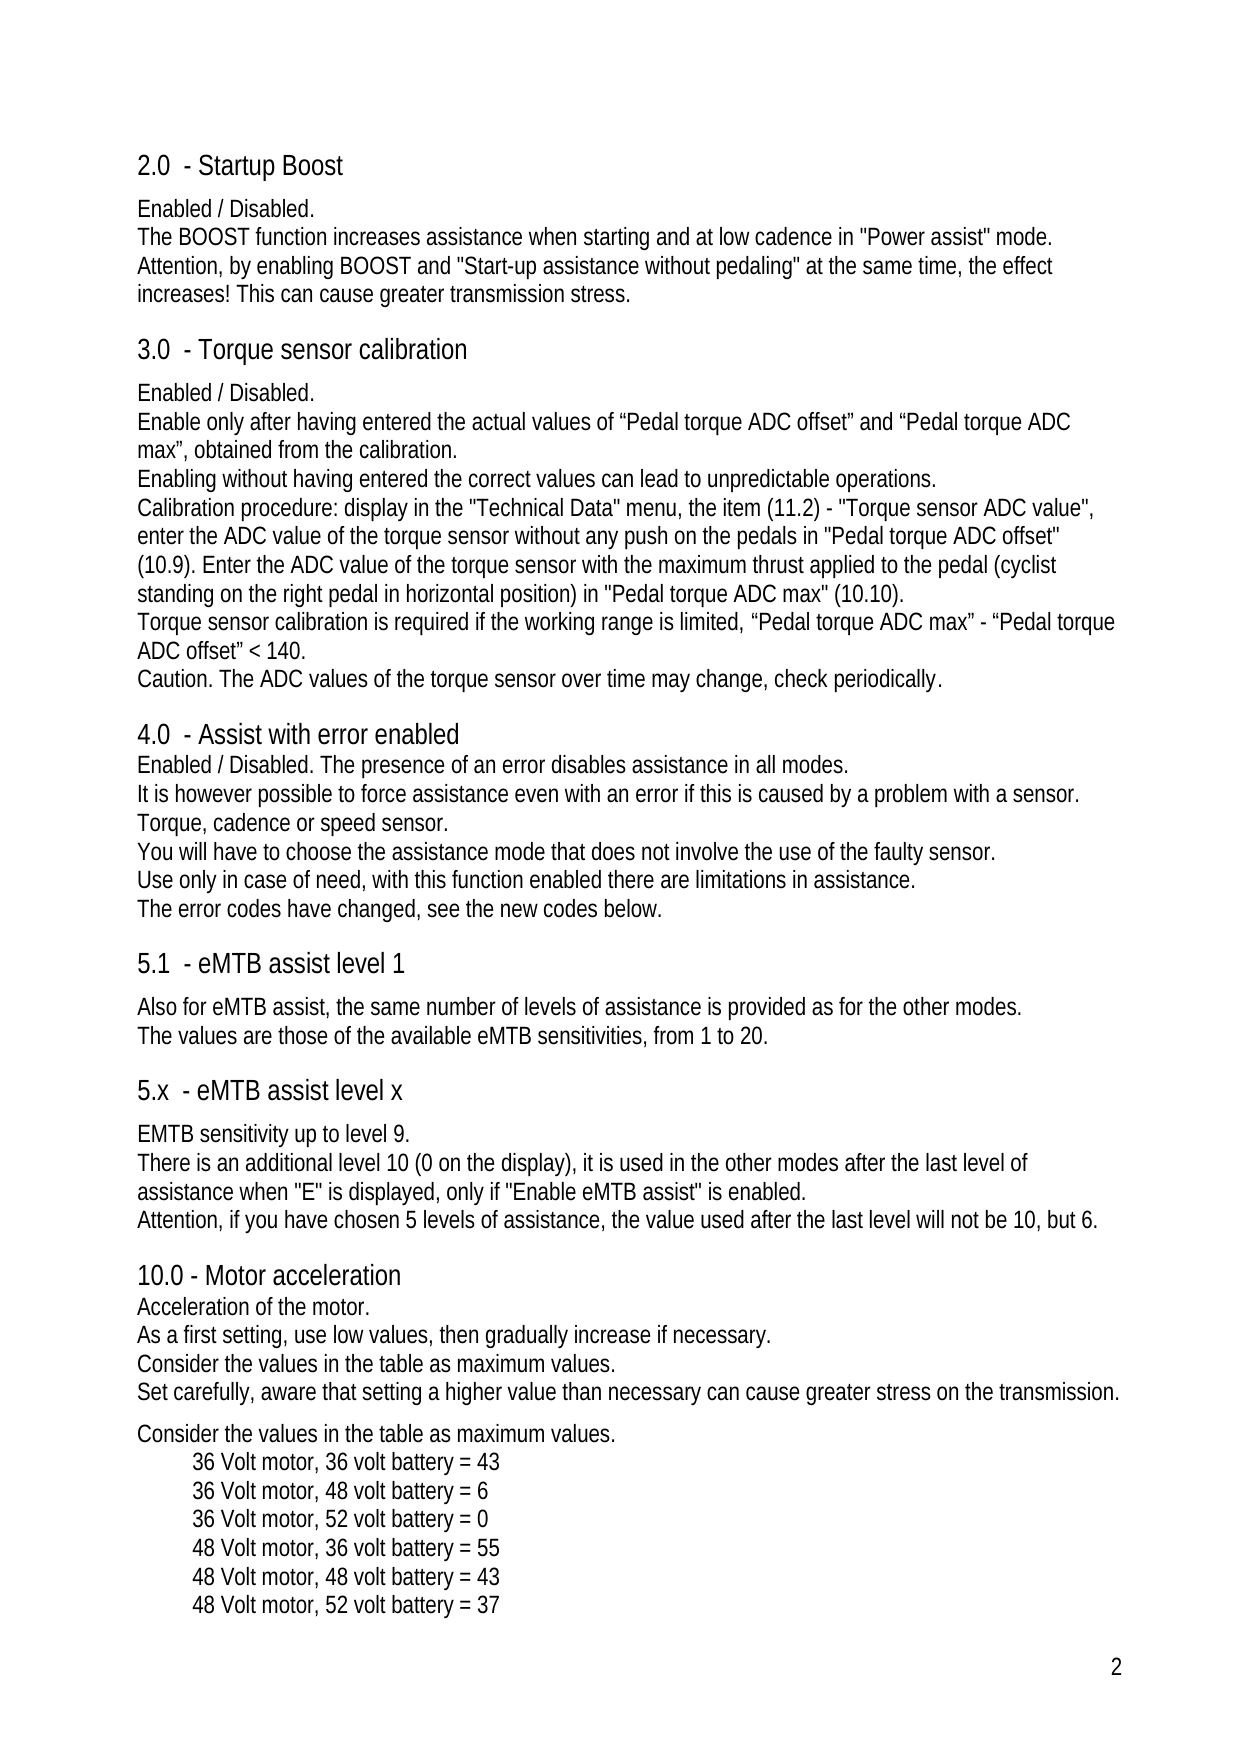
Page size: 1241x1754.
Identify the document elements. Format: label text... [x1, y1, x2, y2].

text It is however possible to force assistance even with an error if this is caused by a problem with a sensor. [137, 779, 1122, 808]
text Enable only after having entered the actual values of “Pedal torque ADC offset” and “Pedal torque ADC max”, obtained from the calibration. [137, 407, 1122, 464]
text 5.1 - eMTB assist level 1 [137, 946, 1122, 980]
text Also for eMTB assist, the same number of levels of assistance is provided as for the other modes. [137, 992, 1122, 1021]
text Caution. The ADC values of the torque sensor over time may change, check periodically. [137, 664, 1122, 693]
text 48 Volt motor, 48 volt battery = 43 [137, 1562, 1122, 1590]
text 2.0 - Startup Boost [137, 148, 1122, 181]
text The BOOST function increases assistance when starting and at low cadence in "Power assist" mode. [137, 222, 1122, 251]
text Enabling without having entered the correct values can lead to unpredictable operations. [137, 464, 1122, 493]
text As a first setting, use low values, then gradually increase if necessary. [137, 1320, 1122, 1349]
text EMTB sensitivity up to level 9. [137, 1119, 1122, 1148]
text 36 Volt motor, 36 volt battery = 43 [137, 1447, 1122, 1476]
text Attention, by enabling BOOST and "Start-up assistance without pedaling" at the same time, the effect increases! This can cause greater transmission stress. [137, 251, 1122, 308]
text 36 Volt motor, 52 volt battery = 0 [137, 1504, 1122, 1533]
text Consider the values in the table as maximum values. [137, 1418, 1122, 1447]
text Enabled / Disabled. [137, 378, 1122, 407]
text 5.x - eMTB assist level x [137, 1073, 1122, 1107]
text Torque, cadence or speed sensor. [137, 808, 1122, 836]
text Enabled / Disabled. [137, 193, 1122, 222]
text Use only in case of need, with this function enabled there are limitations in assistance. [137, 865, 1122, 894]
text 4.0 - Assist with error enabled [137, 717, 1122, 751]
text 3.0 - Torque sensor calibration [137, 332, 1122, 366]
text You will have to choose the assistance mode that does not involve the use of the faulty sensor. [137, 836, 1122, 865]
text 36 Volt motor, 48 volt battery = 6 [137, 1476, 1122, 1504]
text Consider the values in the table as maximum values. [137, 1349, 1122, 1377]
text Calibration procedure: display in the "Technical Data" menu, the item (11.2) - "Torque sensor ADC value", enter the ADC value of the torque sensor without any push on the pedals in "Pedal torque ADC offset" (10.9). Enter the ADC value of the torque sensor with the maximum thrust applied to the pedal (cyclist standing on the right pedal in horizontal position) in "Pedal torque ADC max" (10.10). [137, 493, 1122, 607]
text Set carefully, aware that setting a higher value than necessary can cause greater stress on the transmission. [137, 1377, 1122, 1406]
text Attention, if you have chosen 5 levels of assistance, the value used after the last level will not be 10, but 6. [137, 1205, 1122, 1234]
text 48 Volt motor, 36 volt battery = 55 [137, 1533, 1122, 1562]
text Acceleration of the motor. [137, 1291, 1122, 1320]
text The error codes have changed, see the new codes below. [137, 894, 1122, 922]
text Torque sensor calibration is required if the working range is limited, “Pedal torque ADC max” - “Pedal torque ADC offset” < 140. [137, 607, 1122, 664]
text Enabled / Disabled. The presence of an error disables assistance in all modes. [137, 751, 1122, 779]
text The values are those of the available eMTB sensitivities, from 1 to 20. [137, 1021, 1122, 1049]
text 10.0 - Motor acceleration [137, 1258, 1122, 1291]
text There is an additional level 10 (0 on the display), it is used in the other modes after the last level of assistance when "E" is displayed, only if "Enable eMTB assist" is enabled. [137, 1148, 1122, 1205]
text 48 Volt motor, 52 volt battery = 37 [137, 1590, 1122, 1619]
